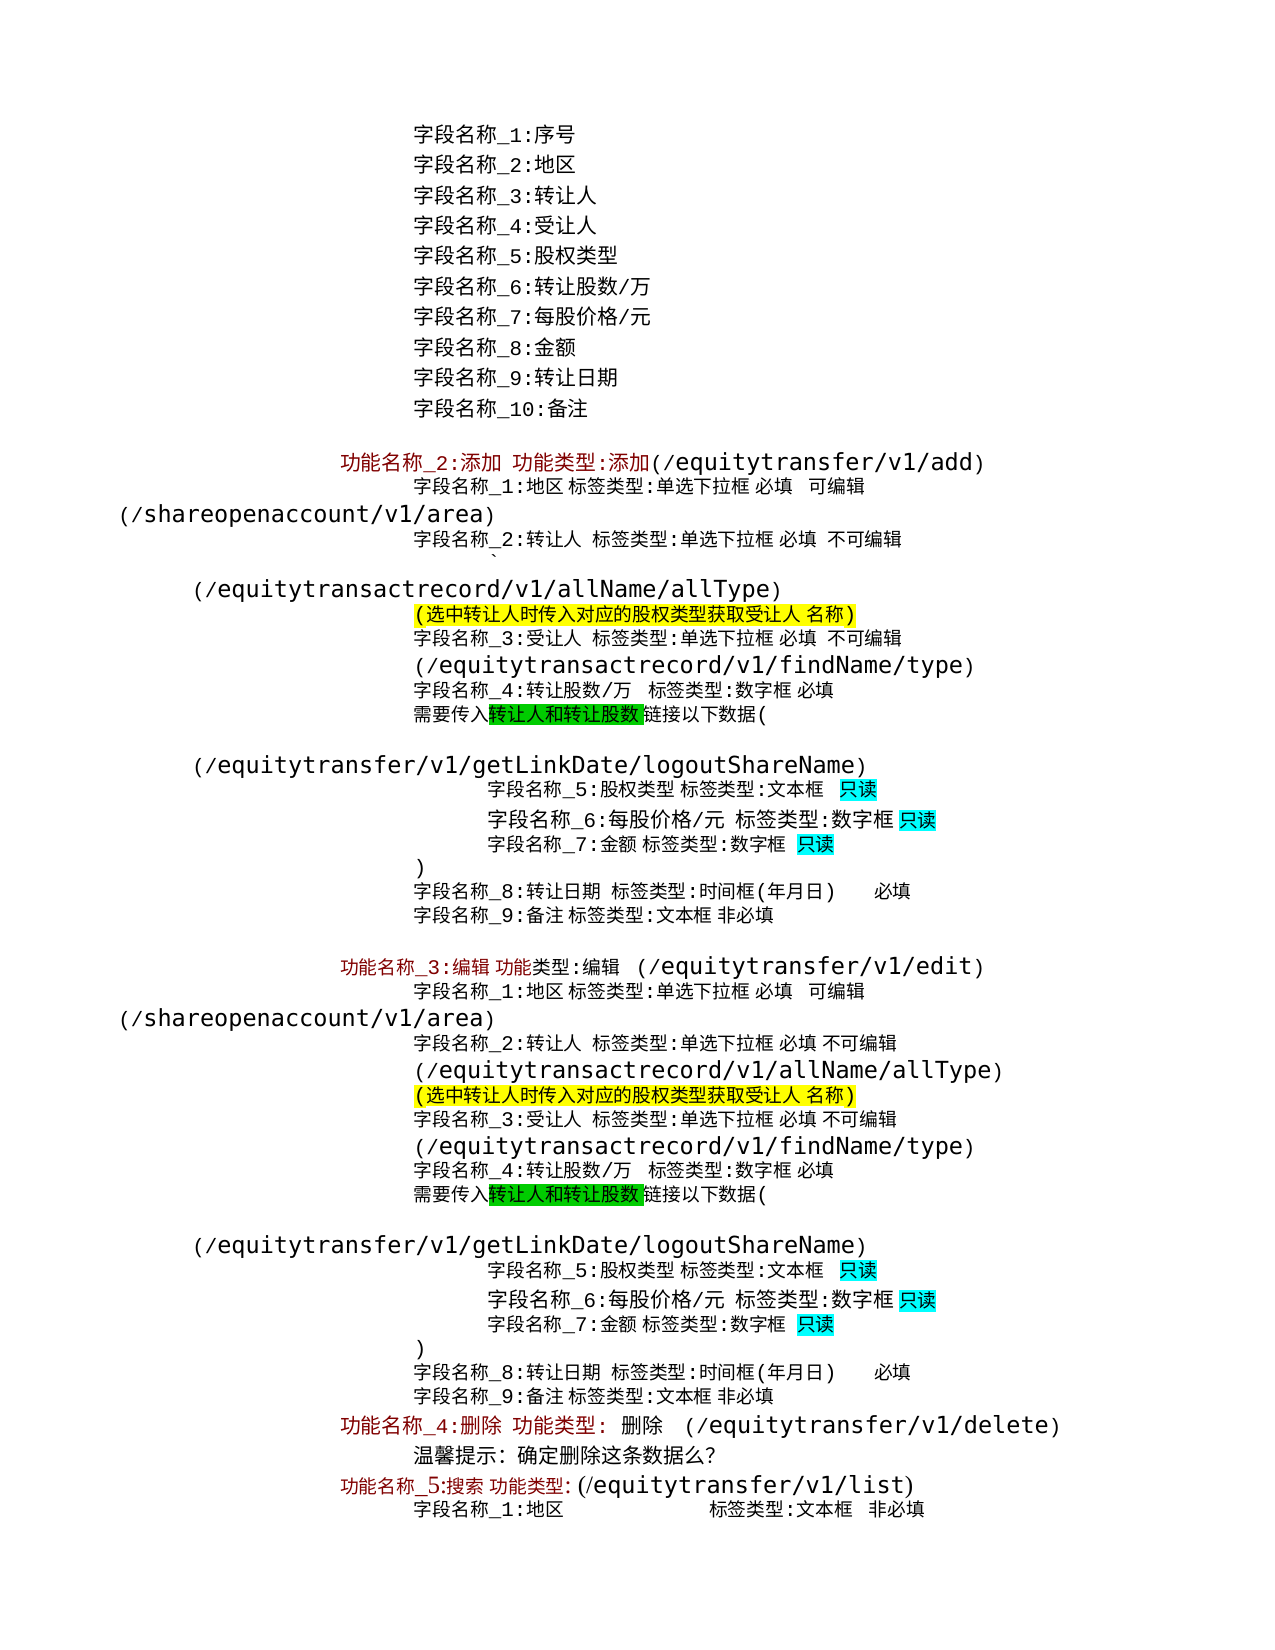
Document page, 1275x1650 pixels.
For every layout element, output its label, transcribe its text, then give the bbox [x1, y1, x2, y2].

text (/equitytransactrecord/v1/findName/type) [118, 1132, 1157, 1160]
text (/equitytransfer/v1/getLinkDate/logoutShareName) [118, 1208, 1157, 1260]
text 字段名称_4:转让股数/万 标签类型:数字框 必填 [118, 1160, 1157, 1184]
text 字段名称_8:金额 [118, 331, 1157, 361]
text 字段名称_3:受让人 标签类型:单选下拉框 必填 不可编辑 [118, 628, 1157, 652]
text 字段名称_6:转让股数/万 [118, 270, 1157, 301]
text 字段名称_7:金额 标签类型:数字框 只读 [118, 833, 1157, 857]
text 字段名称_9:备注 标签类型:文本框 非必填 [118, 905, 1157, 929]
text 功能名称_3:编辑 功能类型:编辑 (/equitytransfer/v1/edit) [118, 952, 1157, 981]
text (/equitytransfer/v1/getLinkDate/logoutShareName) [118, 727, 1157, 779]
text 功能名称_4:删除 功能类型: 删除 (/equitytransfer/v1/delete) [118, 1409, 1157, 1440]
text 功能名称_5:搜索 功能类型: (/equitytransfer/v1/list) [118, 1470, 1157, 1499]
text 字段名称_5:股权类型 标签类型:文本框 只读 [118, 1260, 1157, 1284]
text 字段名称_7:金额 标签类型:数字框 只读 [118, 1314, 1157, 1338]
text 字段名称_2:转让人 标签类型:单选下拉框 必填 不可编辑 [118, 1032, 1157, 1056]
text (选中转让人时传入对应的股权类型获取受让人 名称) [118, 1084, 1157, 1108]
text 字段名称_3:转让人 [118, 179, 1157, 209]
text 字段名称_1:地区 标签类型:文本框 非必填 [118, 1499, 1157, 1523]
text ) [118, 1338, 1157, 1362]
text 字段名称_2:地区 [118, 148, 1157, 179]
text 字段名称_7:每股价格/元 [118, 301, 1157, 331]
text 字段名称_9:备注 标签类型:文本框 非必填 [118, 1385, 1157, 1409]
text 字段名称_5:股权类型 [118, 240, 1157, 270]
text 字段名称_1:地区 标签类型:单选下拉框 必填 可编辑 (/shareopenaccount/v1/area) [118, 476, 1157, 528]
text 字段名称_9:转让日期 [118, 361, 1157, 392]
text 字段名称_10:备注 [118, 392, 1157, 422]
text 字段名称_1:序号 [118, 118, 1157, 148]
text 需要传入转让人和转让股数 链接以下数据( [118, 704, 1157, 727]
text 字段名称_6:每股价格/元 标签类型:数字框 只读 [118, 803, 1157, 833]
text 需要传入转让人和转让股数 链接以下数据( [118, 1184, 1157, 1208]
text ) [118, 857, 1157, 881]
text (/equitytransactrecord/v1/findName/type) [118, 652, 1157, 680]
text 字段名称_4:受让人 [118, 209, 1157, 240]
text 功能名称_2:添加 功能类型:添加(/equitytransfer/v1/add) [118, 446, 1157, 476]
text (选中转让人时传入对应的股权类型获取受让人 名称) [118, 604, 1157, 628]
text 字段名称_1:地区 标签类型:单选下拉框 必填 可编辑 (/shareopenaccount/v1/area) [118, 981, 1157, 1032]
text 字段名称_3:受让人 标签类型:单选下拉框 必填 不可编辑 [118, 1108, 1157, 1132]
text 字段名称_8:转让日期 标签类型:时间框(年月日) 必填 [118, 1362, 1157, 1385]
text 温馨提示：确定删除这条数据么？ [118, 1440, 1157, 1470]
text 字段名称_6:每股价格/元 标签类型:数字框 只读 [118, 1284, 1157, 1314]
text 字段名称_5:股权类型 标签类型:文本框 只读 [118, 779, 1157, 803]
text 字段名称_8:转让日期 标签类型:时间框(年月日) 必填 [118, 881, 1157, 905]
text (/equitytransactrecord/v1/allName/allType) [118, 1056, 1157, 1084]
text 字段名称_4:转让股数/万 标签类型:数字框 必填 [118, 680, 1157, 704]
text 字段名称_2:转让人 标签类型:单选下拉框 必填 不可编辑 ` (/equitytransactrecord/v1/allName/allType) [118, 528, 1157, 604]
